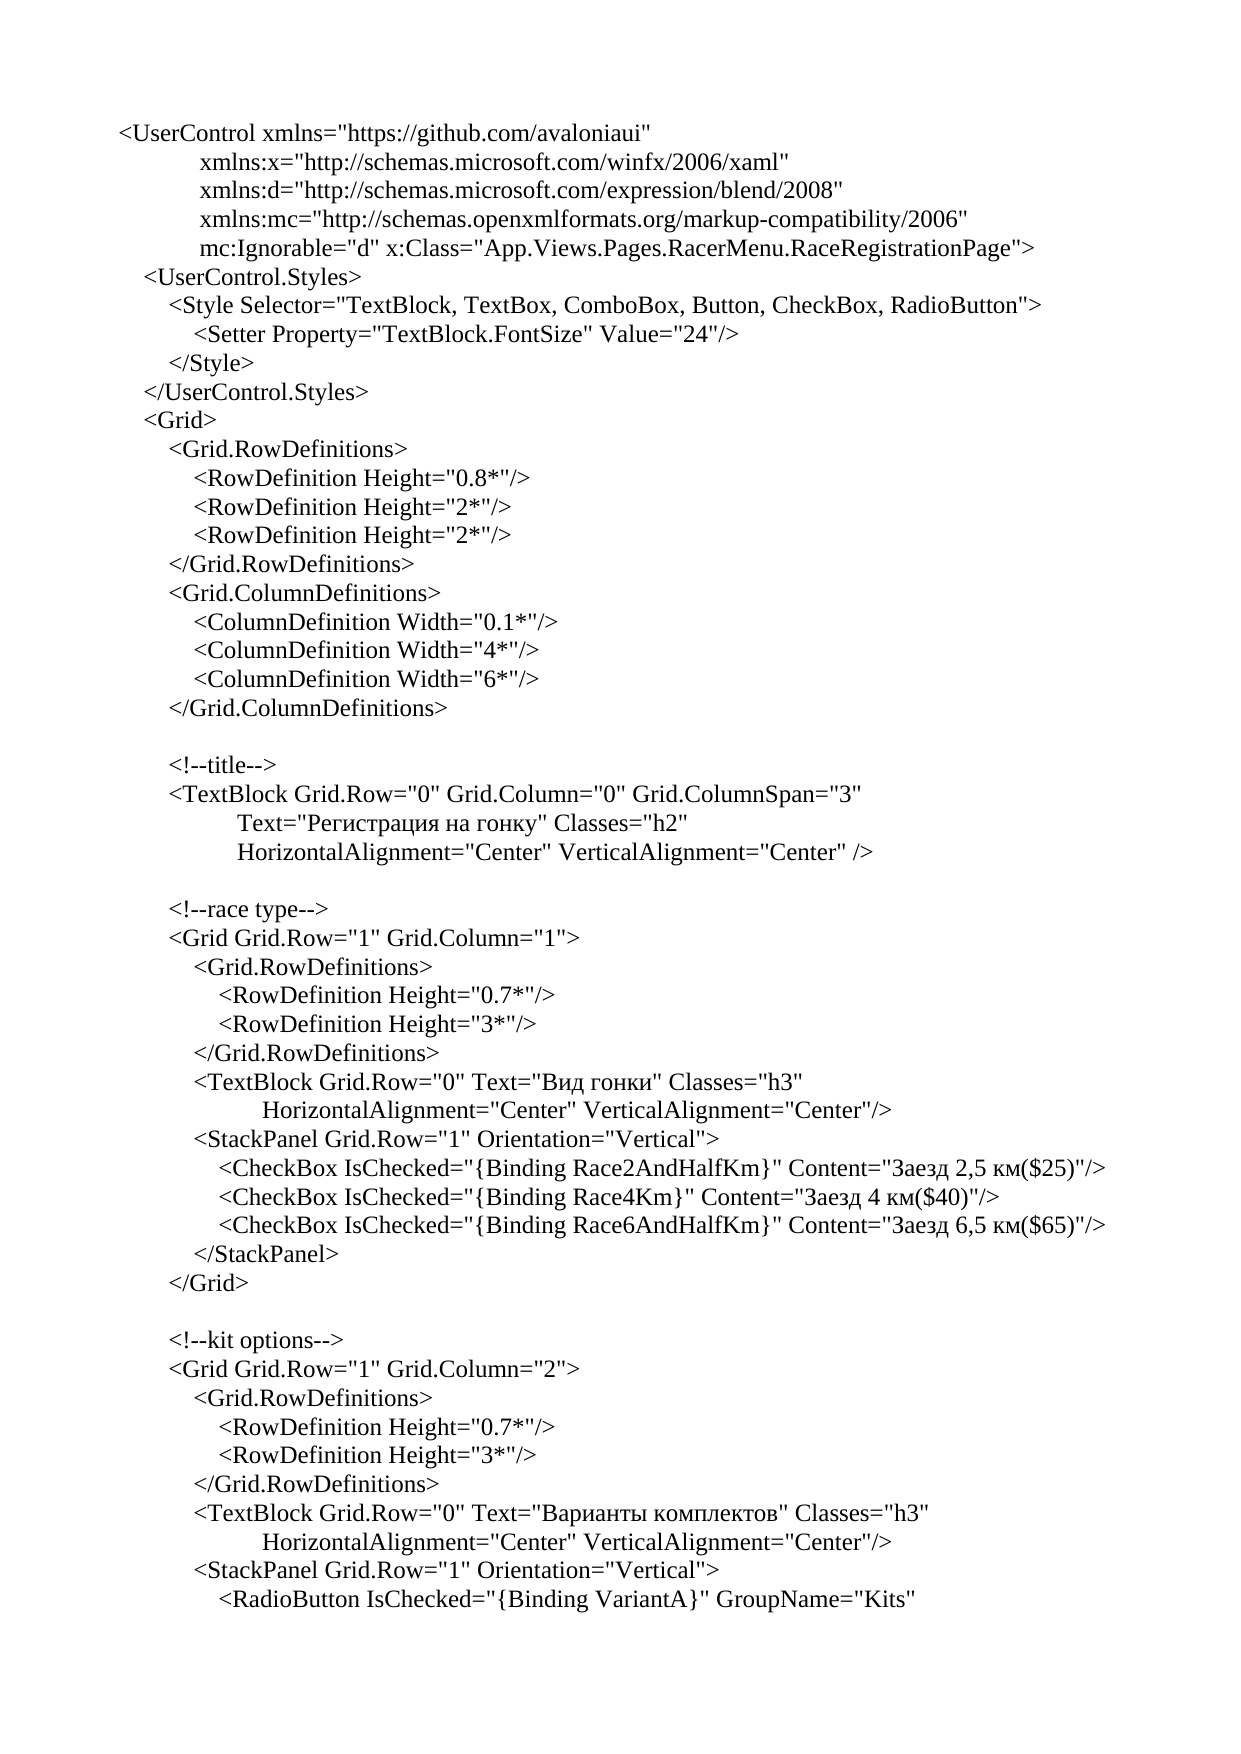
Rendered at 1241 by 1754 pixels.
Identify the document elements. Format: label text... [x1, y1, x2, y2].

subtitle <UserControl xmlns="https://github.com/avaloniaui" xmlns:x="http://schemas.microsoft.com/winfx/2006/xaml" xmlns:d="http://schemas.microsoft.com/expression/blend/2008" xmlns:mc="http://schemas.openxmlformats.org/markup-compatibility/2006" mc:Ignorable="d" x:Class="App.Views.Pages.RacerMenu.RaceRegistrationPage"> <UserControl.Styles> <Style Selector="TextBlock, TextBox, ComboBox, Button, CheckBox, RadioButton"> <Setter Property="TextBlock.FontSize" Value="24"/> </Style> </UserControl.Styles> <Grid> <Grid.RowDefinitions> <RowDefinition Height="0.8*"/> <RowDefinition Height="2*"/> <RowDefinition Height="2*"/> </Grid.RowDefinitions> <Grid.ColumnDefinitions> <ColumnDefinition Width="0.1*"/> <ColumnDefinition Width="4*"/> <ColumnDefinition Width="6*"/> </Grid.ColumnDefinitions> <!--title--> <TextBlock Grid.Row="0" Grid.Column="0" Grid.ColumnSpan="3" Text="Регистрация на гонку" Classes="h2" HorizontalAlignment="Center" VerticalAlignment="Center" /> <!--race type--> <Grid Grid.Row="1" Grid.Column="1"> <Grid.RowDefinitions> <RowDefinition Height="0.7*"/> <RowDefinition Height="3*"/> </Grid.RowDefinitions> <TextBlock Grid.Row="0" Text="Вид гонки" Classes="h3" HorizontalAlignment="Center" VerticalAlignment="Center"/> <StackPanel Grid.Row="1" Orientation="Vertical"> <CheckBox IsChecked="{Binding Race2AndHalfKm}" Content="Заезд 2,5 км($25)"/> <CheckBox IsChecked="{Binding Race4Km}" Content="Заезд 4 км($40)"/> <CheckBox IsChecked="{Binding Race6AndHalfKm}" Content="Заезд 6,5 км($65)"/> </StackPanel> </Grid> <!--kit options--> <Grid Grid.Row="1" Grid.Column="2"> <Grid.RowDefinitions> <RowDefinition Height="0.7*"/> <RowDefinition Height="3*"/> </Grid.RowDefinitions> <TextBlock Grid.Row="0" Text="Варианты комплектов" Classes="h3" HorizontalAlignment="Center" VerticalAlignment="Center"/> <StackPanel Grid.Row="1" Orientation="Vertical"> <RadioButton IsChecked="{Binding VariantA}" GroupName="Kits" [118, 118, 1122, 1613]
